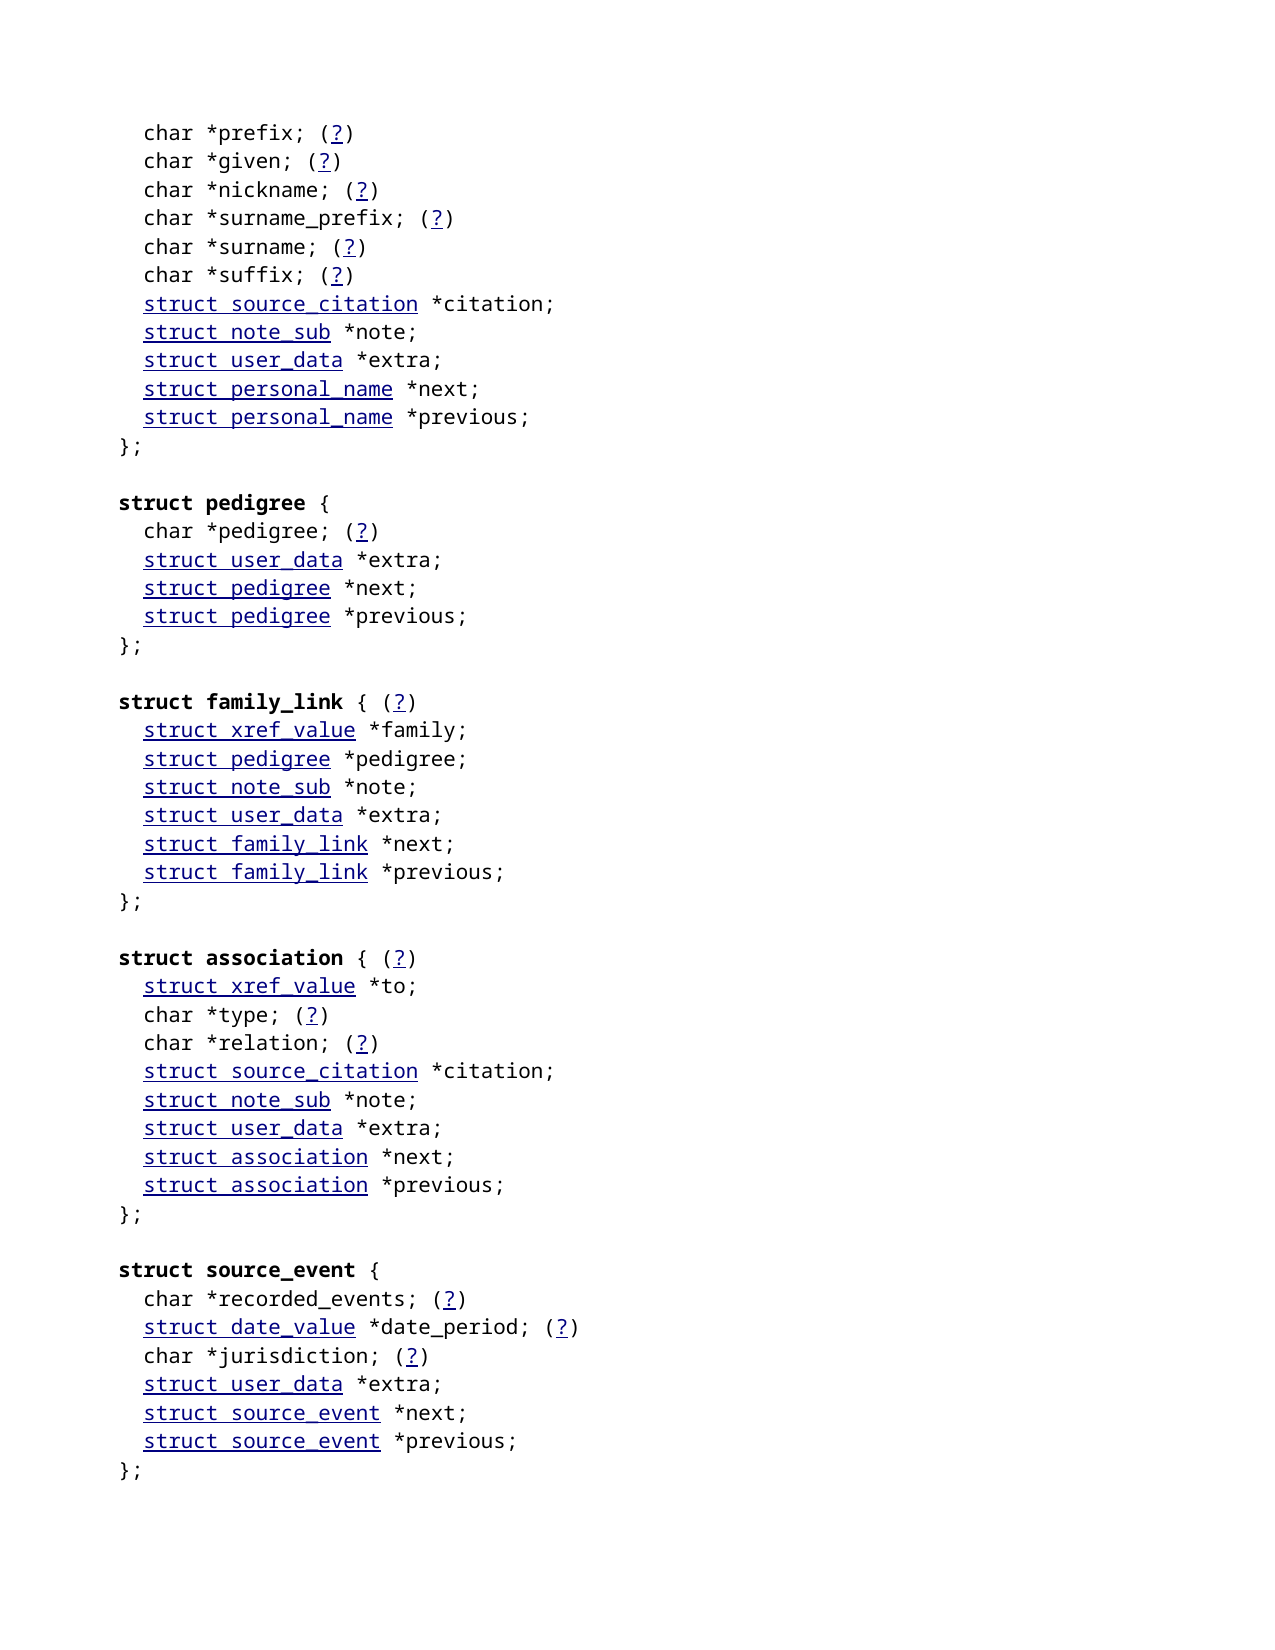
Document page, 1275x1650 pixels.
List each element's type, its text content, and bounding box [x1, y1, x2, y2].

text struct pedigree *pedigree; [118, 744, 1157, 772]
text char *surname; (?) [118, 232, 1157, 260]
text struct family_link *previous; [118, 857, 1157, 886]
text char *jurisdiction; (?) [118, 1341, 1157, 1369]
text struct xref_value *family; [118, 715, 1157, 744]
text }; [118, 1455, 1157, 1483]
text }; [118, 1199, 1157, 1227]
text struct source_citation *citation; [118, 289, 1157, 317]
text struct source_event *previous; [118, 1426, 1157, 1455]
text struct family_link *next; [118, 829, 1157, 857]
text struct user_data *extra; [118, 1369, 1157, 1398]
text char *relation; (?) [118, 1028, 1157, 1057]
text struct note_sub *note; [118, 317, 1157, 346]
text char *prefix; (?) [118, 118, 1157, 147]
text struct pedigree *next; [118, 573, 1157, 602]
text struct personal_name *previous; [118, 402, 1157, 431]
text }; [118, 886, 1157, 914]
text struct association *previous; [118, 1170, 1157, 1199]
text struct association *next; [118, 1142, 1157, 1170]
text struct pedigree *previous; [118, 602, 1157, 630]
text struct note_sub *note; [118, 772, 1157, 801]
text char *type; (?) [118, 1000, 1157, 1028]
text }; [118, 431, 1157, 459]
text struct personal_name *next; [118, 374, 1157, 402]
text struct xref_value *to; [118, 971, 1157, 1000]
text struct user_data *extra; [118, 545, 1157, 573]
text struct source_event *next; [118, 1398, 1157, 1426]
text struct note_sub *note; [118, 1085, 1157, 1113]
text struct date_value *date_period; (?) [118, 1312, 1157, 1341]
text }; [118, 630, 1157, 658]
text char *pedigree; (?) [118, 516, 1157, 545]
text struct user_data *extra; [118, 1113, 1157, 1142]
text struct source_citation *citation; [118, 1057, 1157, 1085]
text char *given; (?) [118, 147, 1157, 175]
text struct user_data *extra; [118, 346, 1157, 374]
text struct association { (?) [118, 943, 1157, 971]
text char *suffix; (?) [118, 260, 1157, 289]
text struct pedigree { [118, 488, 1157, 516]
text char *surname_prefix; (?) [118, 203, 1157, 232]
text char *recorded_events; (?) [118, 1284, 1157, 1312]
text char *nickname; (?) [118, 175, 1157, 203]
text struct user_data *extra; [118, 801, 1157, 829]
text struct source_event { [118, 1256, 1157, 1284]
text struct family_link { (?) [118, 687, 1157, 715]
